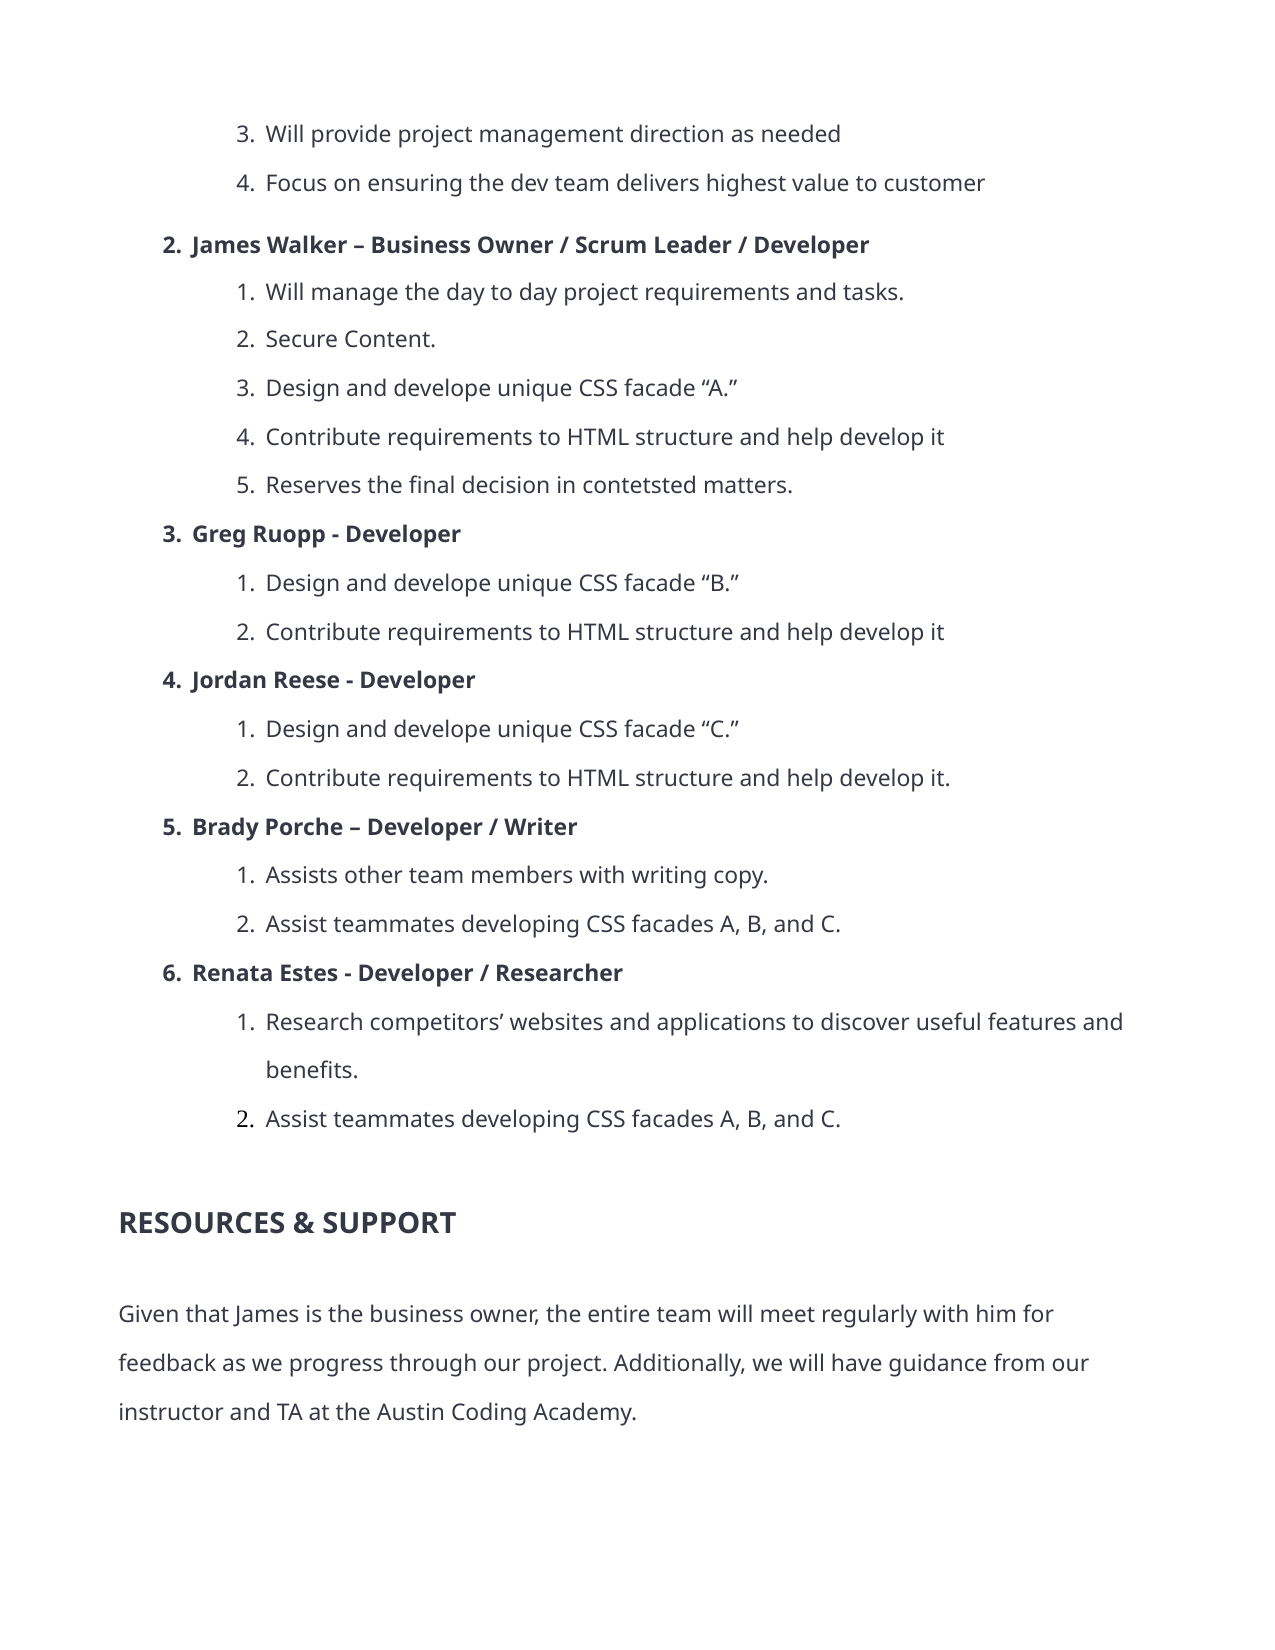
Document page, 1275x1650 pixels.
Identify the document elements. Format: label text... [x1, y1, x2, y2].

list Focus on ensuring the dev team delivers highest value to customer [236, 167, 1157, 198]
list Reserves the final decision in contetsted matters. [236, 469, 1157, 501]
list Design and develope unique CSS facade “C.” [236, 713, 1157, 744]
list Jordan Reese - Developer [162, 664, 1157, 696]
list Will manage the day to day project requirements and tasks. [236, 276, 1157, 307]
list Greg Ruopp - Developer [162, 518, 1157, 549]
text Given that James is the business owner, the entire team will meet regularly with him for feedback as we progress through our project. Additionally, we will have guidance from our instructor and TA at the Austin Coding Academy. [118, 1298, 1157, 1427]
list Design and develope unique CSS facade “A.” [236, 372, 1157, 403]
list Design and develope unique CSS facade “B.” [236, 567, 1157, 598]
list Research competitors’ websites and applications to discover useful features and benefits. [236, 1006, 1157, 1086]
list Secure Content. [236, 323, 1157, 354]
list Assist teammates developing CSS facades A, B, and C. [236, 1103, 1157, 1134]
list Brady Porche – Developer / Writer [162, 811, 1157, 842]
list Contribute requirements to HTML structure and help develop it [236, 421, 1157, 452]
list James Walker – Business Owner / Scrum Leader / Developer [162, 229, 1157, 261]
list Assists other team members with writing copy. [236, 859, 1157, 891]
subtitle RESOURCES & SUPPORT [118, 1202, 1157, 1242]
list Assist teammates developing CSS facades A, B, and C. [236, 908, 1157, 939]
list Contribute requirements to HTML structure and help develop it [236, 616, 1157, 647]
list Contribute requirements to HTML structure and help develop it. [236, 762, 1157, 793]
list Will provide project management direction as needed [236, 118, 1157, 149]
list Renata Estes - Developer / Researcher [162, 957, 1157, 988]
